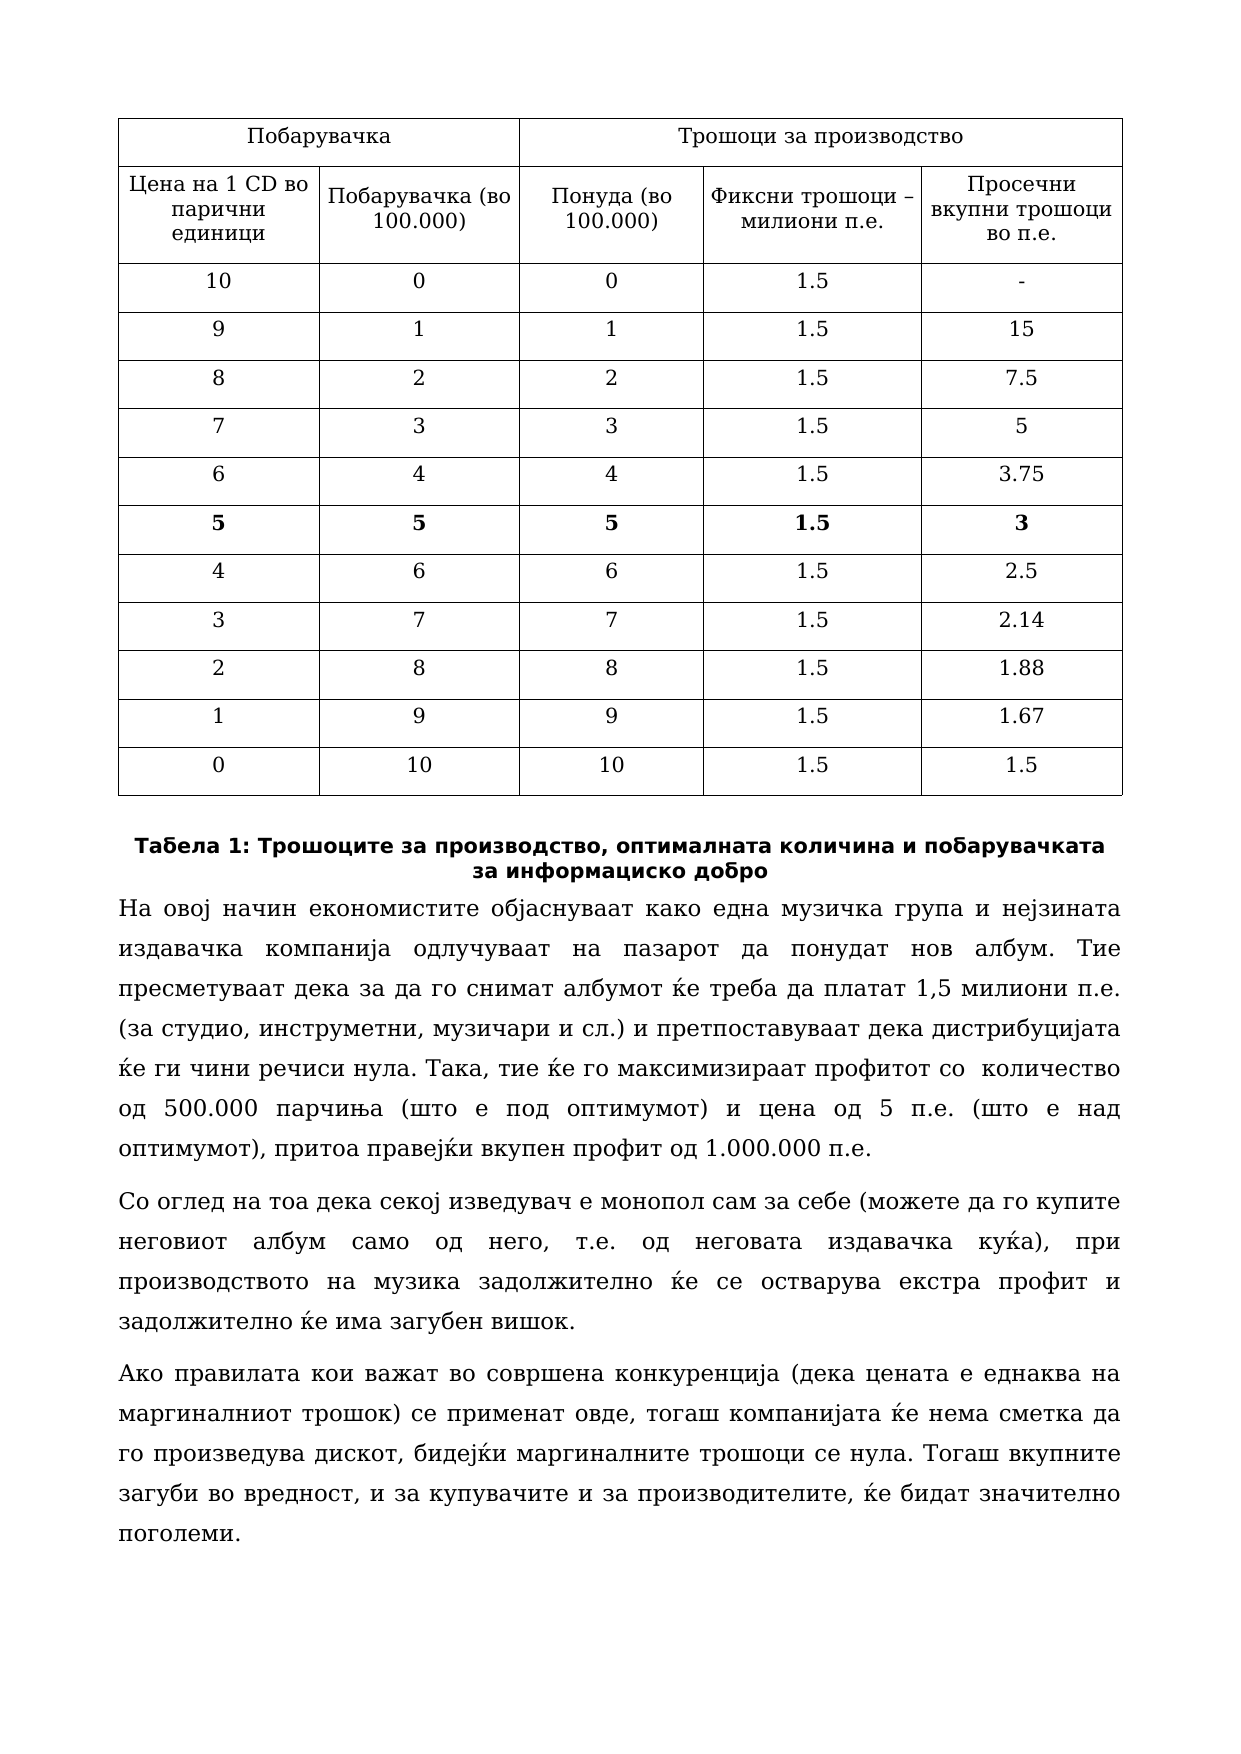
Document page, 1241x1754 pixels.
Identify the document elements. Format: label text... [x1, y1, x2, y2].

table_cell Фиксни трошоци – милиони п.е. [704, 167, 921, 263]
table_cell 0 [520, 264, 703, 312]
table_cell 2 [320, 361, 519, 408]
table_cell 1,67 [922, 700, 1122, 747]
table_cell 10 [320, 748, 519, 795]
table_cell 2 [119, 651, 319, 698]
table_cell 0 [320, 264, 519, 312]
table_cell 10 [520, 748, 703, 795]
table_cell 1,5 [704, 603, 921, 650]
text Табела 1: Трошоците за производство, оптималната количина и побарувачката за информациско добро [118, 834, 1122, 883]
table_cell 1,5 [922, 748, 1122, 795]
table_cell 1,5 [704, 409, 921, 457]
table_cell Цена на 1 CD во парични единици [119, 167, 319, 263]
table_cell 6 [520, 555, 703, 602]
table_cell 8 [119, 361, 319, 408]
table_cell 3 [119, 603, 319, 650]
table_cell 1,88 [922, 651, 1122, 698]
table_cell 4 [119, 555, 319, 602]
table_cell 2,14 [922, 603, 1122, 650]
table_cell 1,5 [704, 264, 921, 312]
table_cell 1,5 [704, 651, 921, 698]
table_header Трошоци за производство [520, 119, 1122, 166]
text Со оглед на тоа дека секој изведувач е монопол сам за себе (можете да го купите неговиот албум само од него, т.е. од неговата издавачка куќа), при производството на музика задолжително ќе се остварува екстра профит и задолжително ќе има загубен вишок. [118, 1188, 1122, 1335]
table_cell Просечни вкупни трошоци во п.е. [922, 167, 1122, 263]
table_cell 7,5 [922, 361, 1122, 408]
text Ако правилата кои важат во совршена конкуренција (дека цената е еднаква на маргиналниот трошок) се применат овде, тогаш компанијата ќе нема сметка да го произведува дискот, бидејќи маргиналните трошоци се нула. Тогаш вкупните загуби во вредност, и за купувачите и за производителите, ќе бидат значително поголеми. [118, 1361, 1122, 1547]
table_cell 5 [119, 506, 319, 553]
table_cell 7 [520, 603, 703, 650]
table_cell 6 [119, 458, 319, 505]
table_cell 1,5 [704, 506, 921, 553]
table_cell 8 [320, 651, 519, 698]
table_cell 3 [320, 409, 519, 457]
table_cell 3 [922, 506, 1122, 553]
table_cell 2,5 [922, 555, 1122, 602]
table_cell 5 [922, 409, 1122, 457]
table_cell - [922, 264, 1122, 312]
table_cell 1 [119, 700, 319, 747]
text На овој начин економистите објаснуваат како една музичка група и нејзината издавачка компанија одлучуваат на пазарот да понудат нов албум. Тие пресметуваат дека за да го снимат албумот ќе треба да платат 1,5 милиони п.е. (за студио, инструметни, музичари и сл.) и претпоставуваат дека дистрибуцијата ќе ги чини речиси нула. Така, тие ќе го максимизираат профитот со количество од 500.000 парчиња (што е под оптимумот) и цена од 5 п.е. (што е над оптимумот), притоа правејќи вкупен профит од 1.000.000 п.е. [118, 896, 1122, 1162]
table_cell 8 [520, 651, 703, 698]
table_cell 9 [320, 700, 519, 747]
table_cell 0 [119, 748, 319, 795]
table_cell 1,5 [704, 700, 921, 747]
table_cell 10 [119, 264, 319, 312]
table_cell 3,75 [922, 458, 1122, 505]
table_cell Понуда (во 100.000) [520, 167, 703, 263]
table_cell Побарувачка (во 100.000) [320, 167, 519, 263]
table_cell 1,5 [704, 555, 921, 602]
table_cell 2 [520, 361, 703, 408]
table_cell 3 [520, 409, 703, 457]
table_cell 15 [922, 313, 1122, 360]
table_cell 5 [520, 506, 703, 553]
table_header Побарувачка [119, 119, 519, 166]
table_cell 9 [119, 313, 319, 360]
table_cell 1,5 [704, 458, 921, 505]
table_cell 5 [320, 506, 519, 553]
table_cell 1,5 [704, 361, 921, 408]
table_cell 6 [320, 555, 519, 602]
table_cell 1 [520, 313, 703, 360]
table_cell 1,5 [704, 748, 921, 795]
table_cell 4 [320, 458, 519, 505]
table_cell 7 [119, 409, 319, 457]
table_cell 9 [520, 700, 703, 747]
table_cell 7 [320, 603, 519, 650]
table_cell 1 [320, 313, 519, 360]
table_cell 1,5 [704, 313, 921, 360]
table_cell 4 [520, 458, 703, 505]
